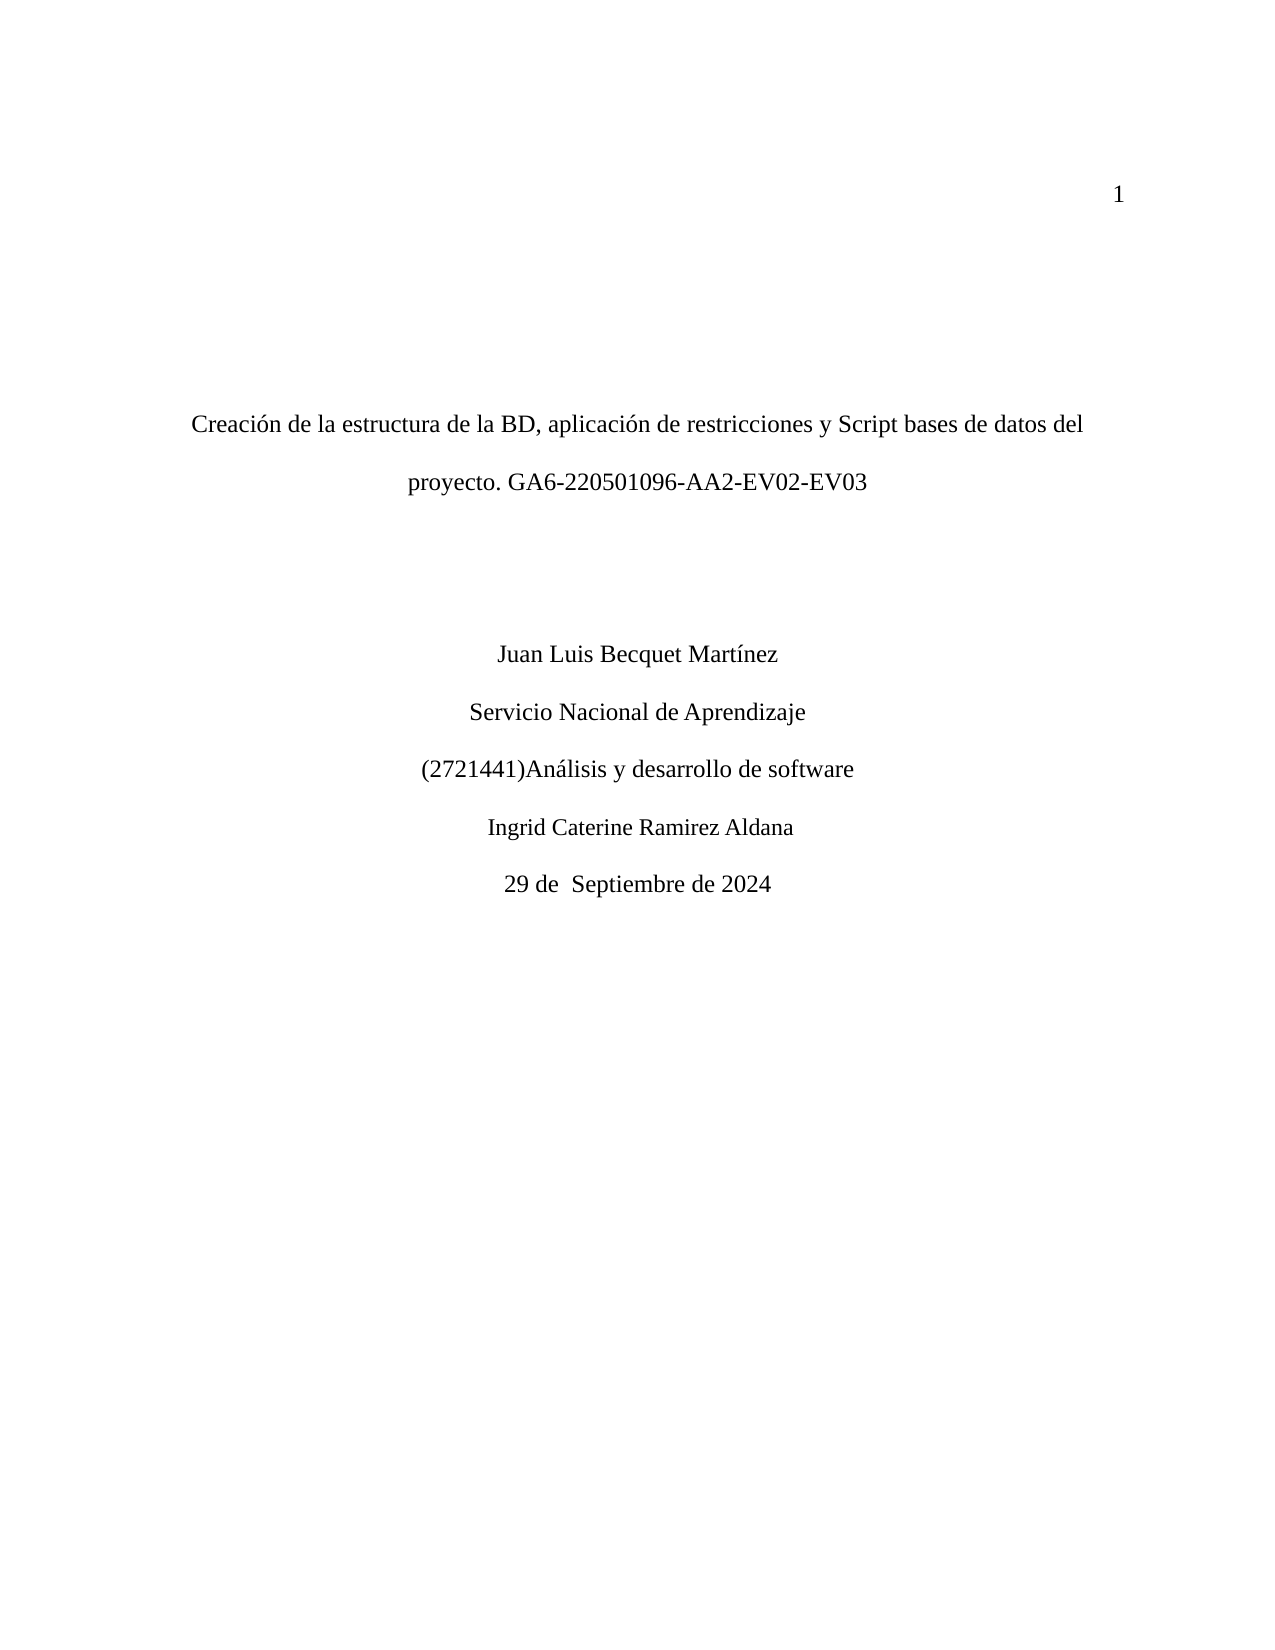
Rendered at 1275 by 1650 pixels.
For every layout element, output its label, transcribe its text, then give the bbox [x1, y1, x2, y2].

text Creación de la estructura de la BD, aplicación de restricciones y Script bases de datos del proyecto. GA6-220501096-AA2-EV02-EV03 [150, 409, 1125, 496]
text (2721441)Análisis y desarrollo de software [150, 754, 1125, 783]
text Juan Luis Becquet Martínez [150, 639, 1125, 668]
text Servicio Nacional de Aprendizaje [150, 697, 1125, 726]
text 29 de Septiembre de 2024 [150, 869, 1125, 898]
text Ingrid Caterine Ramirez Aldana [150, 812, 1125, 841]
